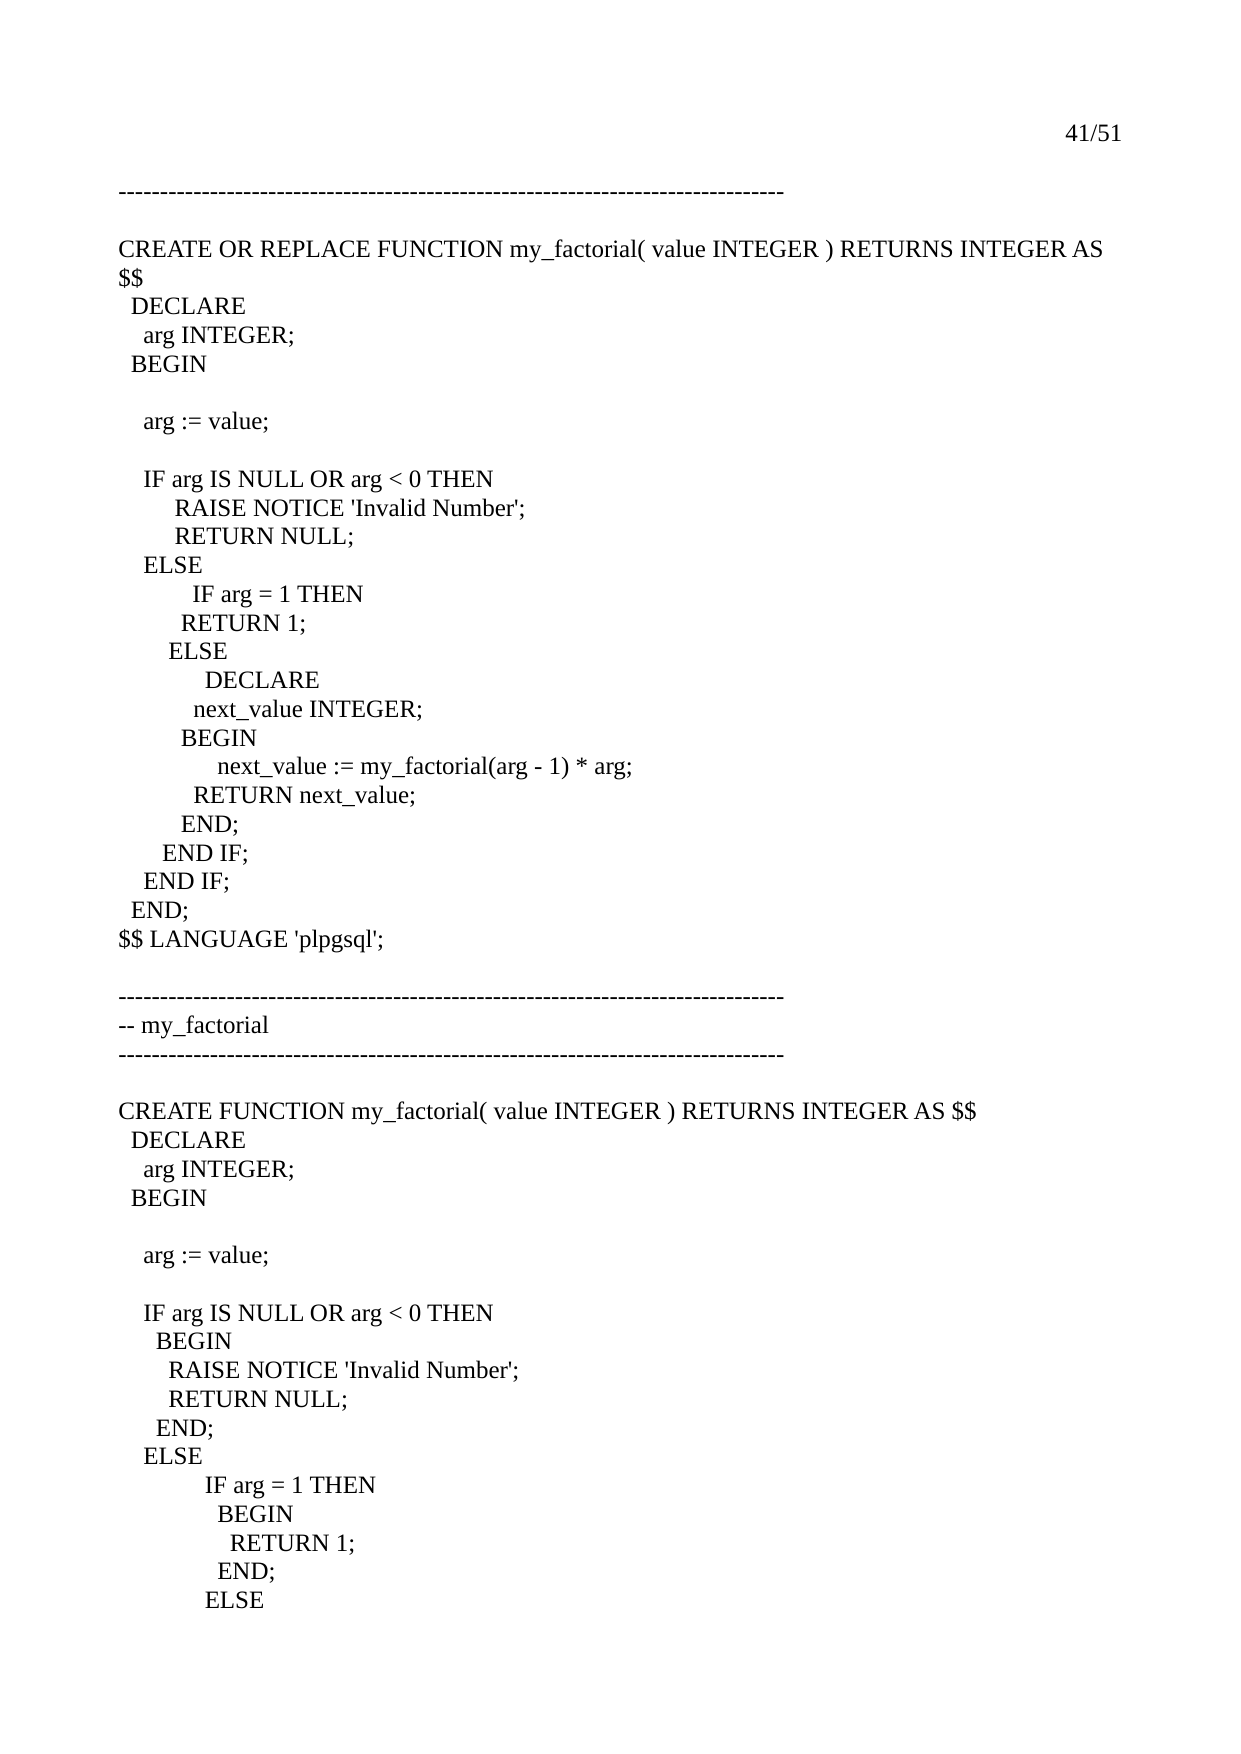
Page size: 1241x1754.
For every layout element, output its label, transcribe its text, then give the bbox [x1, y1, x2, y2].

text IF arg IS NULL OR arg < 0 THEN [118, 464, 1122, 493]
text CREATE OR REPLACE FUNCTION my_factorial( value INTEGER ) RETURNS INTEGER AS $$ [118, 234, 1122, 291]
text RAISE NOTICE 'Invalid Number'; [118, 493, 1122, 521]
text BEGIN [118, 1183, 1122, 1211]
text -------------------------------------------------------------------------------- [118, 176, 1122, 205]
text RETURN next_value; [118, 780, 1122, 809]
text BEGIN [118, 723, 1122, 751]
text ELSE [118, 550, 1122, 579]
text -- my_factorial [118, 1010, 1122, 1039]
text arg INTEGER; [118, 1154, 1122, 1183]
text RETURN 1; [118, 1528, 1122, 1556]
text DECLARE [118, 291, 1122, 320]
text END; [118, 809, 1122, 838]
text RETURN NULL; [118, 1384, 1122, 1413]
text END IF; [118, 866, 1122, 895]
text DECLARE [118, 665, 1122, 694]
text RETURN 1; [118, 608, 1122, 636]
text END IF; [118, 838, 1122, 866]
text END; [118, 1413, 1122, 1441]
text $$ LANGUAGE 'plpgsql'; [118, 924, 1122, 953]
text CREATE FUNCTION my_factorial( value INTEGER ) RETURNS INTEGER AS $$ [118, 1096, 1122, 1125]
text arg := value; [118, 1240, 1122, 1269]
text BEGIN [118, 349, 1122, 378]
text arg INTEGER; [118, 320, 1122, 349]
text BEGIN [118, 1499, 1122, 1528]
text next_value INTEGER; [118, 694, 1122, 723]
text next_value := my_factorial(arg - 1) * arg; [118, 751, 1122, 780]
text -------------------------------------------------------------------------------- [118, 1039, 1122, 1068]
text RAISE NOTICE 'Invalid Number'; [118, 1355, 1122, 1384]
text DECLARE [118, 1125, 1122, 1154]
text RETURN NULL; [118, 521, 1122, 550]
text ELSE [118, 636, 1122, 665]
text END; [118, 1556, 1122, 1585]
text arg := value; [118, 406, 1122, 435]
text BEGIN [118, 1326, 1122, 1355]
text IF arg = 1 THEN [118, 1470, 1122, 1499]
text IF arg = 1 THEN [118, 579, 1122, 608]
text -------------------------------------------------------------------------------- [118, 981, 1122, 1010]
text ELSE [118, 1441, 1122, 1470]
text IF arg IS NULL OR arg < 0 THEN [118, 1298, 1122, 1326]
text ELSE [118, 1585, 1122, 1614]
text END; [118, 895, 1122, 924]
